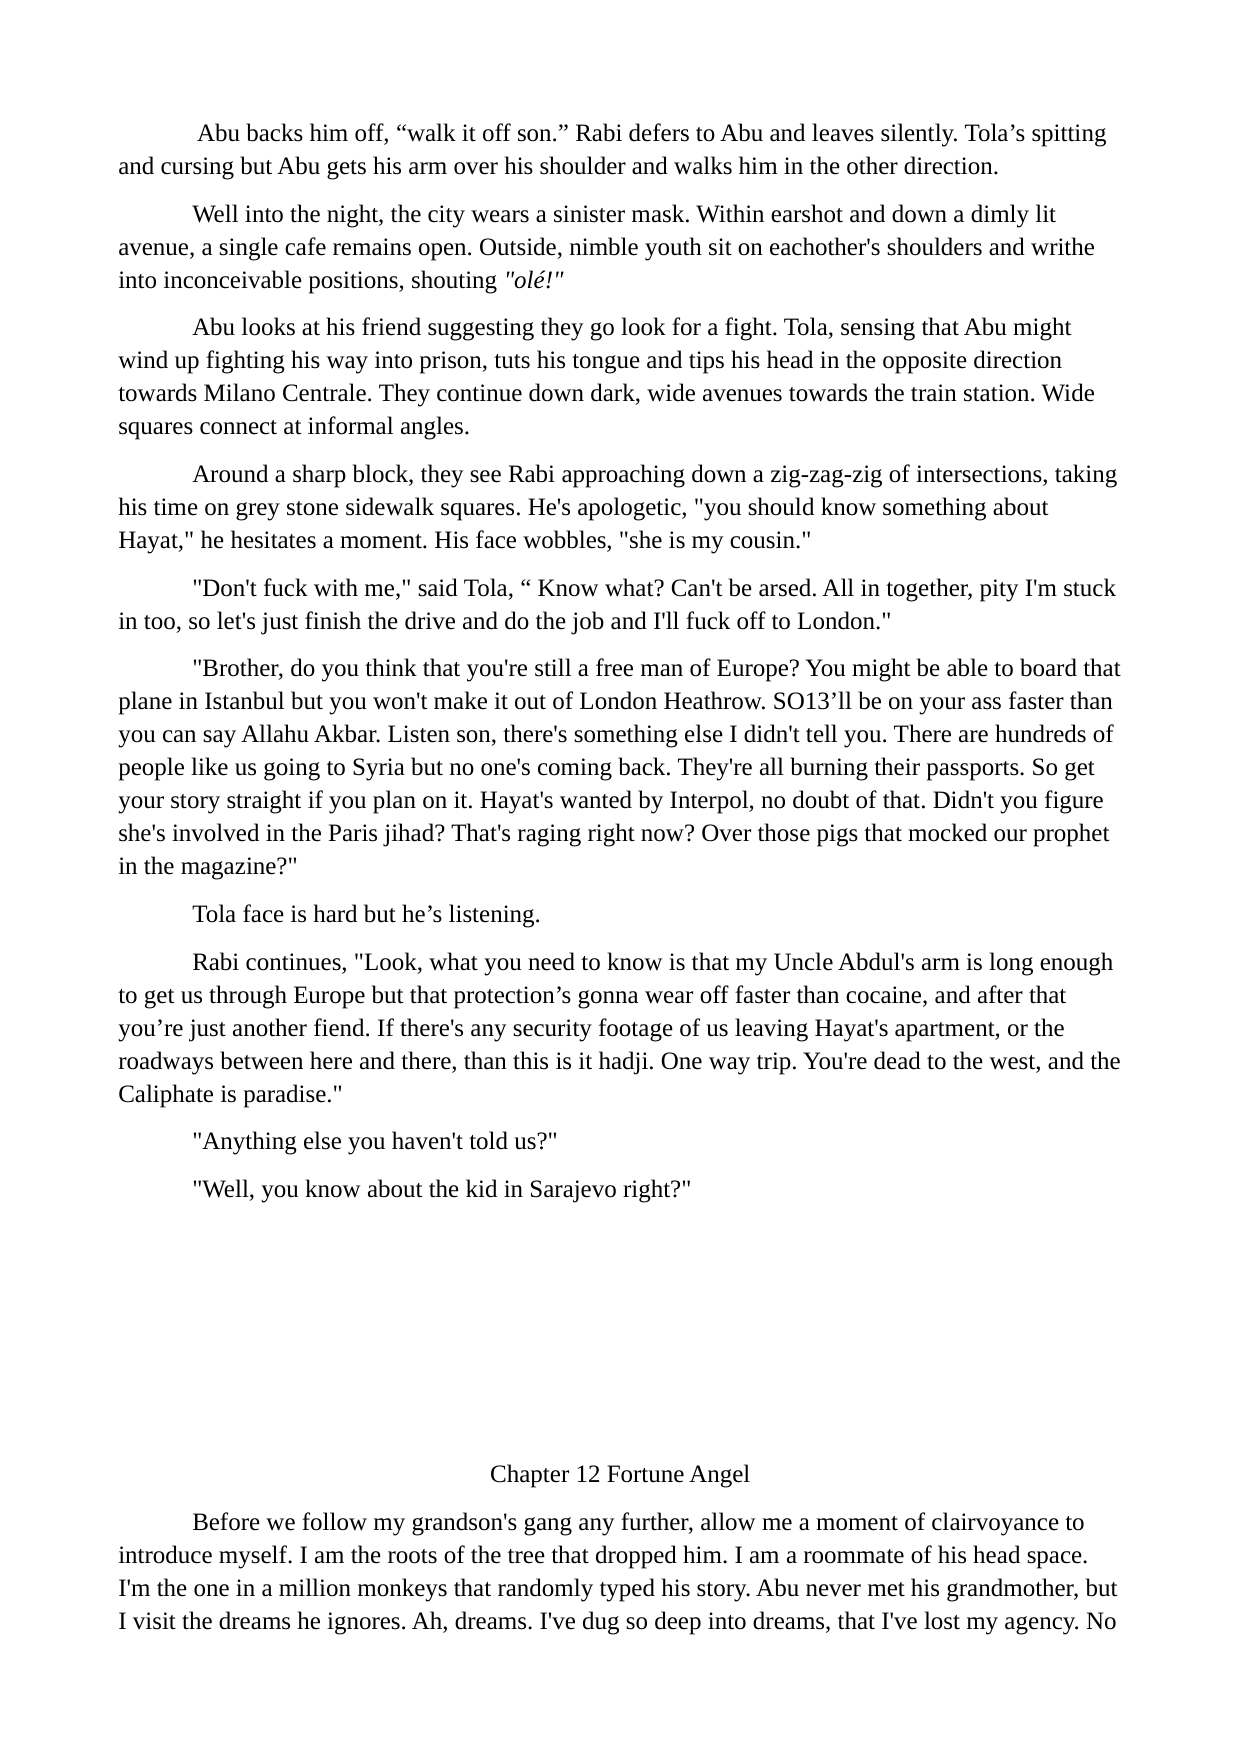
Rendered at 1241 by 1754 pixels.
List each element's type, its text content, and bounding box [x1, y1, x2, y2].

text Before we follow my grandson's gang any further, allow me a moment of clairvoyance to introduce myself. I am the roots of the tree that dropped him. I am a roommate of his head space. I'm the one in a million monkeys that randomly typed his story. Abu never met his grandmother, but I visit the dreams he ignores. Ah, dreams. I've dug so deep into dreams, that I've lost my agency. No [118, 1507, 1122, 1635]
text Tola face is hard but he’s listening. [118, 899, 1122, 928]
text Well into the night, the city wears a sinister mask. Within earshot and down a dimly lit avenue, a single cafe remains open. Outside, nimble youth sit on eachother's shoulders and writhe into inconceivable positions, shouting "olé!" [118, 199, 1122, 293]
text "Anything else you haven't told us?" [118, 1126, 1122, 1155]
text Rabi continues, "Look, what you need to know is that my Uncle Abdul's arm is long enough to get us through Europe but that protection’s gonna wear off faster than cocaine, and after that you’re just another fiend. If there's any security footage of us leaving Hayat's apartment, or the roadways between here and there, than this is it hadji. One way trip. You're dead to the west, and the Caliphate is paradise." [118, 947, 1122, 1107]
text "Well, you know about the kid in Sarajevo right?" [118, 1174, 1122, 1203]
text Around a sharp block, they see Rabi approaching down a zig-zag-zig of intersections, taking his time on grey stone sidewalk squares. He's apologetic, "you should know something about Hayat," he hesitates a moment. His face wobbles, "she is my cousin." [118, 459, 1122, 554]
text Abu looks at his friend suggesting they go look for a fight. Tola, sensing that Abu might wind up fighting his way into prison, tuts his tongue and tips his head in the opposite direction towards Milano Centrale. They continue down dark, wide avenues towards the train station. Wide squares connect at informal angles. [118, 312, 1122, 440]
text Chapter 12 Fortune Angel [118, 1459, 1122, 1488]
text "Brother, do you think that you're still a free man of Europe? You might be able to board that plane in Istanbul but you won't make it out of London Heathrow. SO13’ll be on your ass faster than you can say Allahu Akbar. Listen son, there's something else I didn't tell you. There are hundreds of people like us going to Syria but no one's coming back. They're all burning their passports. So get your story straight if you plan on it. Hayat's wanted by Interpol, no doubt of that. Didn't you figure she's involved in the Paris jihad? That's raging right now? Over those pigs that mocked our prophet in the magazine?" [118, 653, 1122, 880]
text Abu backs him off, “walk it off son.” Rabi defers to Abu and leaves silently. Tola’s spitting and cursing but Abu gets his arm over his shoulder and walks him in the other direction. [118, 118, 1122, 180]
text "Don't fuck with me," said Tola, “ Know what? Can't be arsed. All in together, pity I'm stuck in too, so let's just finish the drive and do the job and I'll fuck off to London." [118, 573, 1122, 634]
